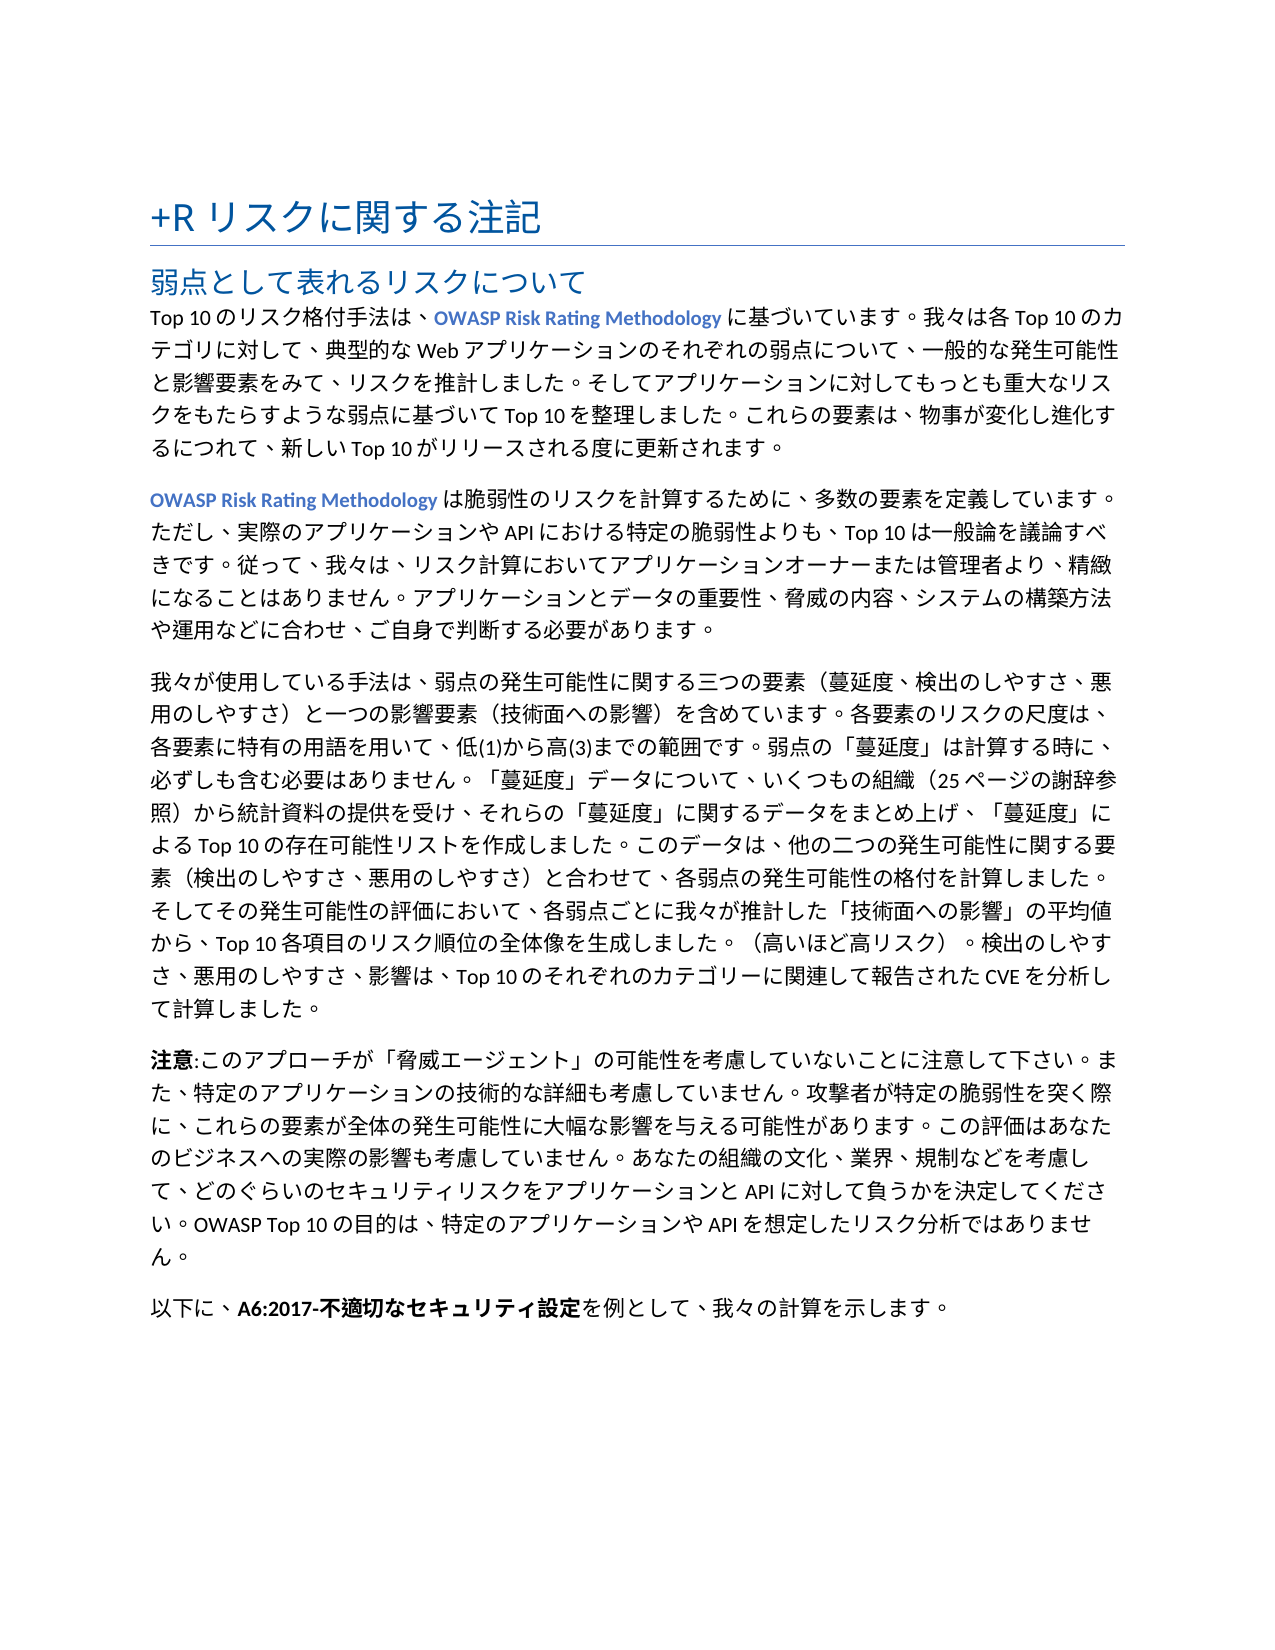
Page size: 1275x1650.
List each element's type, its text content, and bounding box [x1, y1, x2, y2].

text 以下に、A6:2017-不適切なセキュリティ設定を例として、我々の計算を示します。 [150, 1293, 1125, 1323]
subtitle +R リスクに関する注記 [150, 192, 1125, 245]
subtitle 弱点として表れるリスクについて [150, 262, 1125, 302]
text Top 10のリスク格付手法は、OWASP Risk Rating Methodologyに基づいています。我々は各Top 10のカテゴリに対して、典型的なWebアプリケーションのそれぞれの弱点について、一般的な発生可能性と影響要素をみて、リスクを推計しました。そしてアプリケーションに対してもっとも重大なリスクをもたらすような弱点に基づいてTop 10を整理しました。これらの要素は、物事が変化し進化するにつれて、新しいTop 10がリリースされる度に更新されます。 [150, 302, 1125, 463]
text OWASP Risk Rating Methodologyは脆弱性のリスクを計算するために、多数の要素を定義しています。ただし、実際のアプリケーションやAPIにおける特定の脆弱性よりも、Top 10は一般論を議論すべきです。従って、我々は、リスク計算においてアプリケーションオーナーまたは管理者より、精緻になることはありません。アプリケーションとデータの重要性、脅威の内容、システムの構築方法や運用などに合わせ、ご自身で判断する必要があります。 [150, 484, 1125, 645]
text 注意:このアプローチが「脅威エージェント」の可能性を考慮していないことに注意して下さい。また、特定のアプリケーションの技術的な詳細も考慮していません。攻撃者が特定の脆弱性を突く際に、これらの要素が全体の発生可能性に大幅な影響を与える可能性があります。この評価はあなたのビジネスへの実際の影響も考慮していません。あなたの組織の文化、業界、規制などを考慮して、どのぐらいのセキュリティリスクをアプリケーションとAPIに対して負うかを決定してください。OWASP Top 10の目的は、特定のアプリケーションやAPIを想定したリスク分析ではありません。 [150, 1045, 1125, 1271]
text 我々が使用している手法は、弱点の発生可能性に関する三つの要素（蔓延度、検出のしやすさ、悪用のしやすさ）と一つの影響要素（技術面への影響）を含めています。各要素のリスクの尺度は、各要素に特有の用語を用いて、低(1)から高(3)までの範囲です。弱点の「蔓延度」は計算する時に、必ずしも含む必要はありません。「蔓延度」データについて、いくつもの組織（25ページの謝辞参照）から統計資料の提供を受け、それらの「蔓延度」に関するデータをまとめ上げ、「蔓延度」によるTop 10の存在可能性リストを作成しました。このデータは、他の二つの発生可能性に関する要素（検出のしやすさ、悪用のしやすさ）と合わせて、各弱点の発生可能性の格付を計算しました。そしてその発生可能性の評価において、各弱点ごとに我々が推計した「技術面への影響」の平均値から、Top 10各項目のリスク順位の全体像を生成しました。（高いほど高リスク）。検出のしやすさ、悪用のしやすさ、影響は、Top 10のそれぞれのカテゴリーに関連して報告されたCVEを分析して計算しました。 [150, 667, 1125, 1024]
